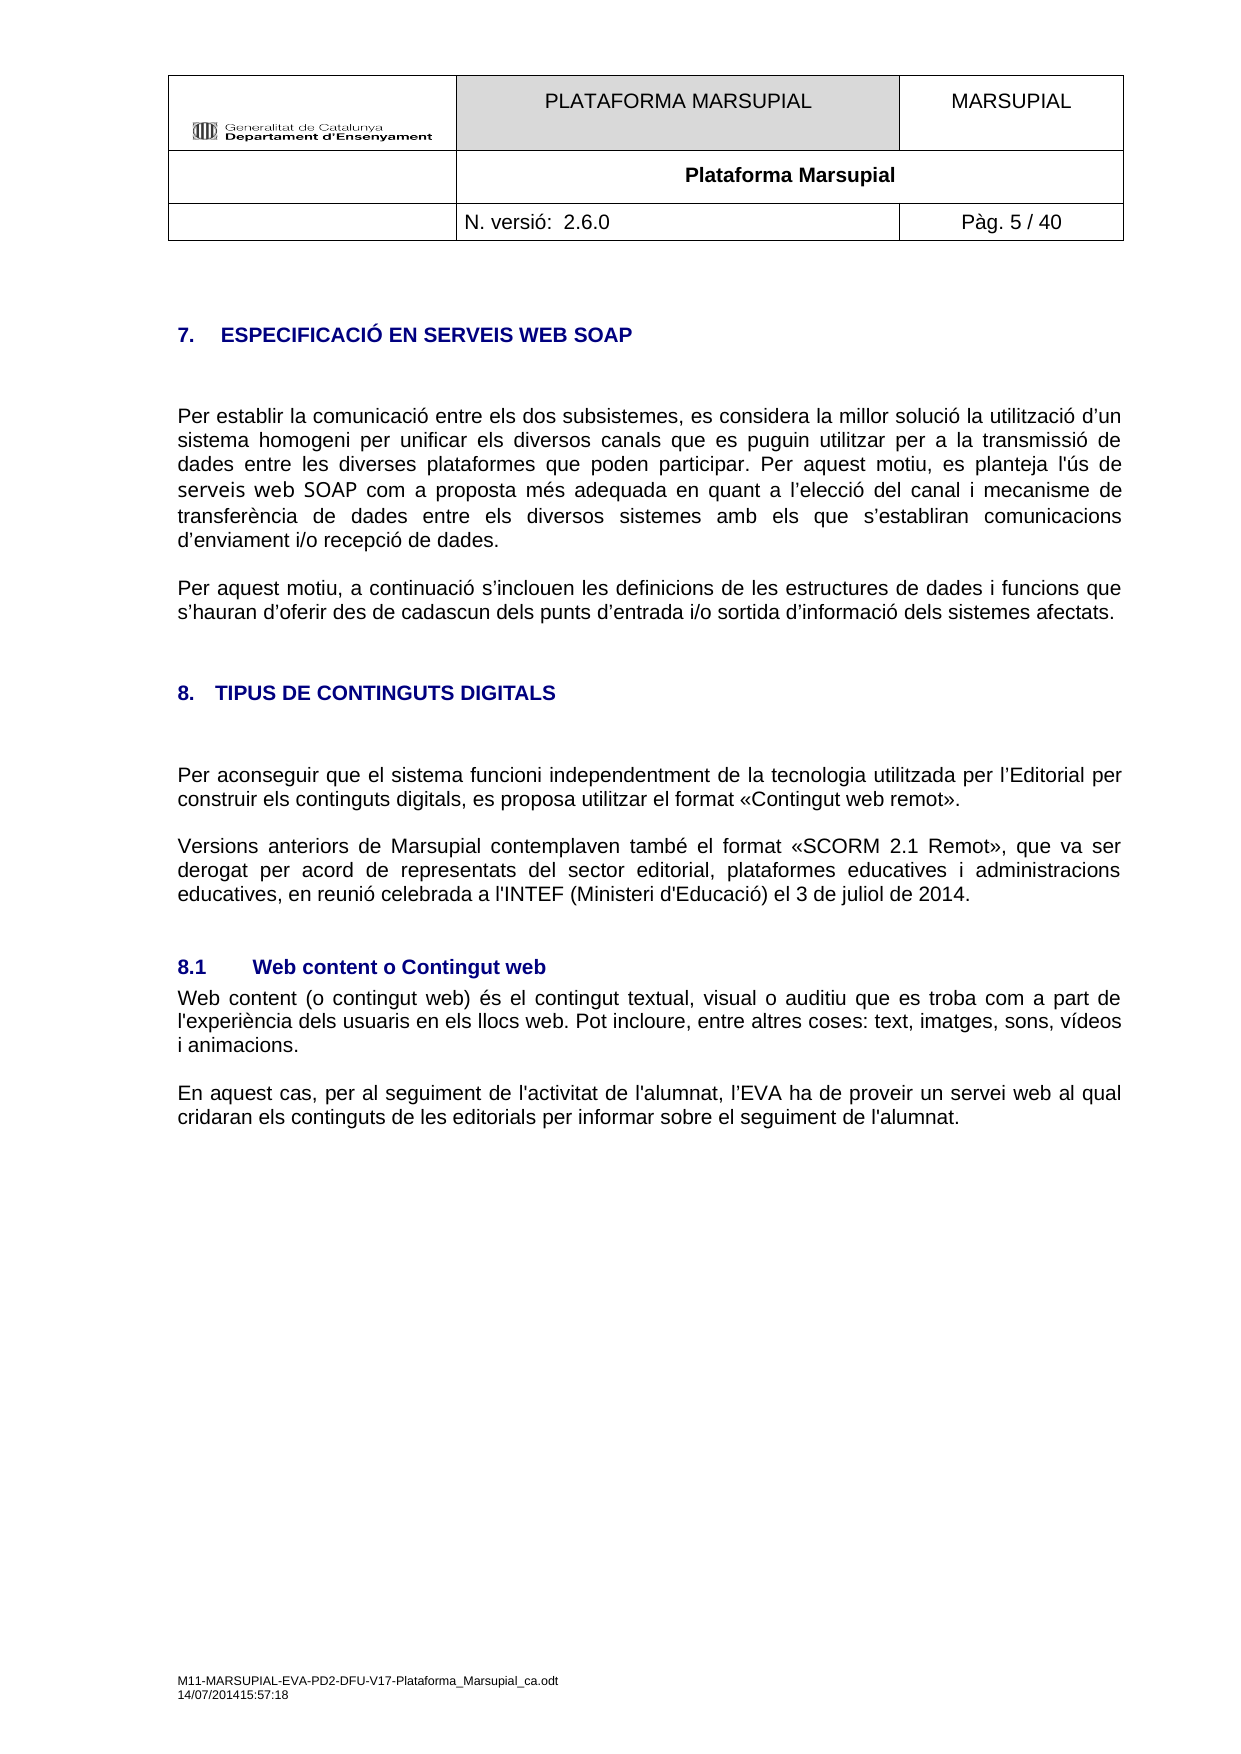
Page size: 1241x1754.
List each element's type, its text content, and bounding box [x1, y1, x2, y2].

subtitle Web content o Contingut web [177, 955, 1122, 979]
subtitle ESPECIFICACIÓ EN SERVEIS WEB SOAP [177, 322, 1122, 346]
text En aquest cas, per al seguiment de l'activitat de l'alumnat, l’EVA ha de proveir un servei web al qual cridaran els continguts de les editorials per informar sobre el seguiment de l'alumnat. [177, 1057, 1122, 1129]
text Per aquest motiu, a continuació s’inclouen les definicions de les estructures de dades i funcions que s’hauran d’oferir des de cadascun dels punts d’entrada i/o sortida d’informació dels sistemes afectats. [177, 576, 1122, 624]
text Versions anteriors de Marsupial contemplaven també el format «SCORM 2.1 Remot», que va ser derogat per acord de representats del sector editorial, plataformes educatives i administracions educatives, en reunió celebrada a l'INTEF (Ministeri d'Educació) el 3 de juliol de 2014. [177, 834, 1122, 906]
subtitle TIPUS DE CONTINGUTS DIGITALS [177, 681, 1122, 705]
text Per aconseguir que el sistema funcioni independentment de la tecnologia utilitzada per l’Editorial per construir els continguts digitals, es proposa utilitzar el format «Contingut web remot». [177, 762, 1122, 810]
text Web content (o contingut web) és el contingut textual, visual o auditiu que es troba com a part de l'experiència dels usuaris en els llocs web. Pot incloure, entre altres coses: text, imatges, sons, vídeos i animacions. [177, 985, 1122, 1057]
text Per establir la comunicació entre els dos subsistemes, es considera la millor solució la utilització d’un sistema homogeni per unificar els diversos canals que es puguin utilitzar per a la transmissió de dades entre les diverses plataformes que poden participar. Per aquest motiu, es planteja l'ús de serveis web SOAP com a proposta més adequada en quant a l’elecció del canal i mecanisme de transferència de dades entre els diversos sistemes amb els que s’establiran comunicacions d’enviament i/o recepció de dades. [177, 404, 1122, 552]
